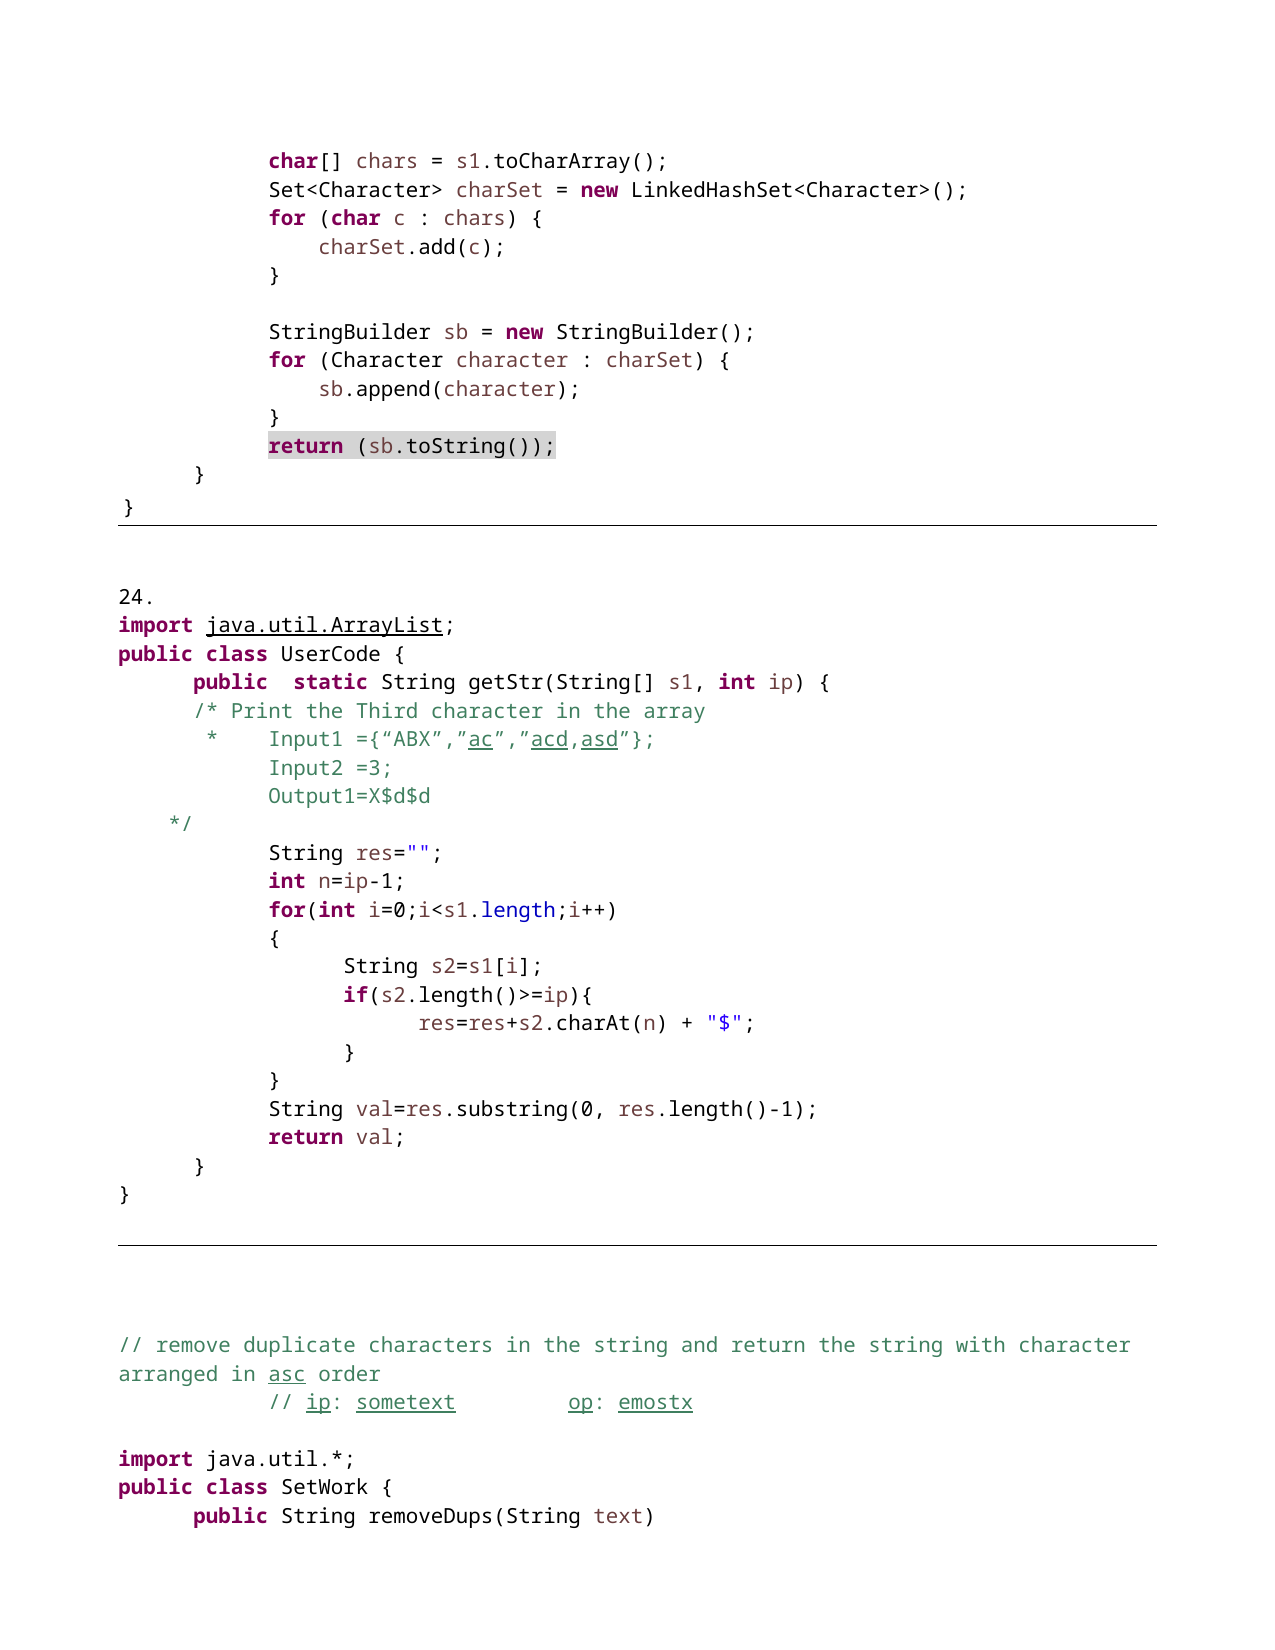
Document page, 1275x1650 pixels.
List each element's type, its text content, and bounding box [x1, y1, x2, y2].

text String s2=s1[i]; [118, 952, 1157, 980]
text * Input1 ={“ABX”,”ac”,”acd,asd”}; [118, 724, 1157, 753]
text for (char c : chars) { [118, 203, 1157, 232]
text char[] chars = s1.toCharArray(); [118, 147, 1157, 175]
text public class SetWork { [118, 1472, 1157, 1501]
text */ [118, 809, 1157, 838]
text } [118, 1179, 1157, 1208]
text public String removeDups(String text) [118, 1501, 1157, 1529]
text } [118, 402, 1157, 431]
text return (sb.toString()); [118, 431, 1157, 459]
text String res=""; [118, 838, 1157, 866]
text String val=res.substring(0, res.length()-1); [118, 1094, 1157, 1122]
text 24. [118, 582, 1157, 610]
text import java.util.ArrayList; [118, 610, 1157, 639]
text Input2 =3; [118, 753, 1157, 781]
text charSet.add(c); [118, 232, 1157, 260]
text /* Print the Third character in the array [118, 696, 1157, 724]
text } [118, 1037, 1157, 1065]
text } [118, 260, 1157, 289]
text StringBuilder sb = new StringBuilder(); [118, 317, 1157, 346]
text public class UserCode { [118, 639, 1157, 667]
text } [118, 1151, 1157, 1179]
text for (Character character : charSet) { [118, 346, 1157, 374]
text } [118, 1065, 1157, 1094]
text { [118, 923, 1157, 952]
text int n=ip-1; [118, 866, 1157, 895]
text for(int i=0;i<s1.length;i++) [118, 895, 1157, 923]
text public static String getStr(String[] s1, int ip) { [118, 667, 1157, 696]
text sb.append(character); [118, 374, 1157, 402]
text Output1=X$d$d [118, 781, 1157, 809]
text res=res+s2.charAt(n) + "$"; [118, 1008, 1157, 1037]
text } [118, 459, 1157, 488]
text // ip: sometext op: emostx [118, 1387, 1157, 1416]
text } [118, 488, 1157, 525]
text // remove duplicate characters in the string and return the string with character arranged in asc order [118, 1330, 1157, 1387]
text return val; [118, 1122, 1157, 1151]
text import java.util.*; [118, 1444, 1157, 1472]
text if(s2.length()>=ip){ [118, 980, 1157, 1008]
text Set<Character> charSet = new LinkedHashSet<Character>(); [118, 175, 1157, 203]
